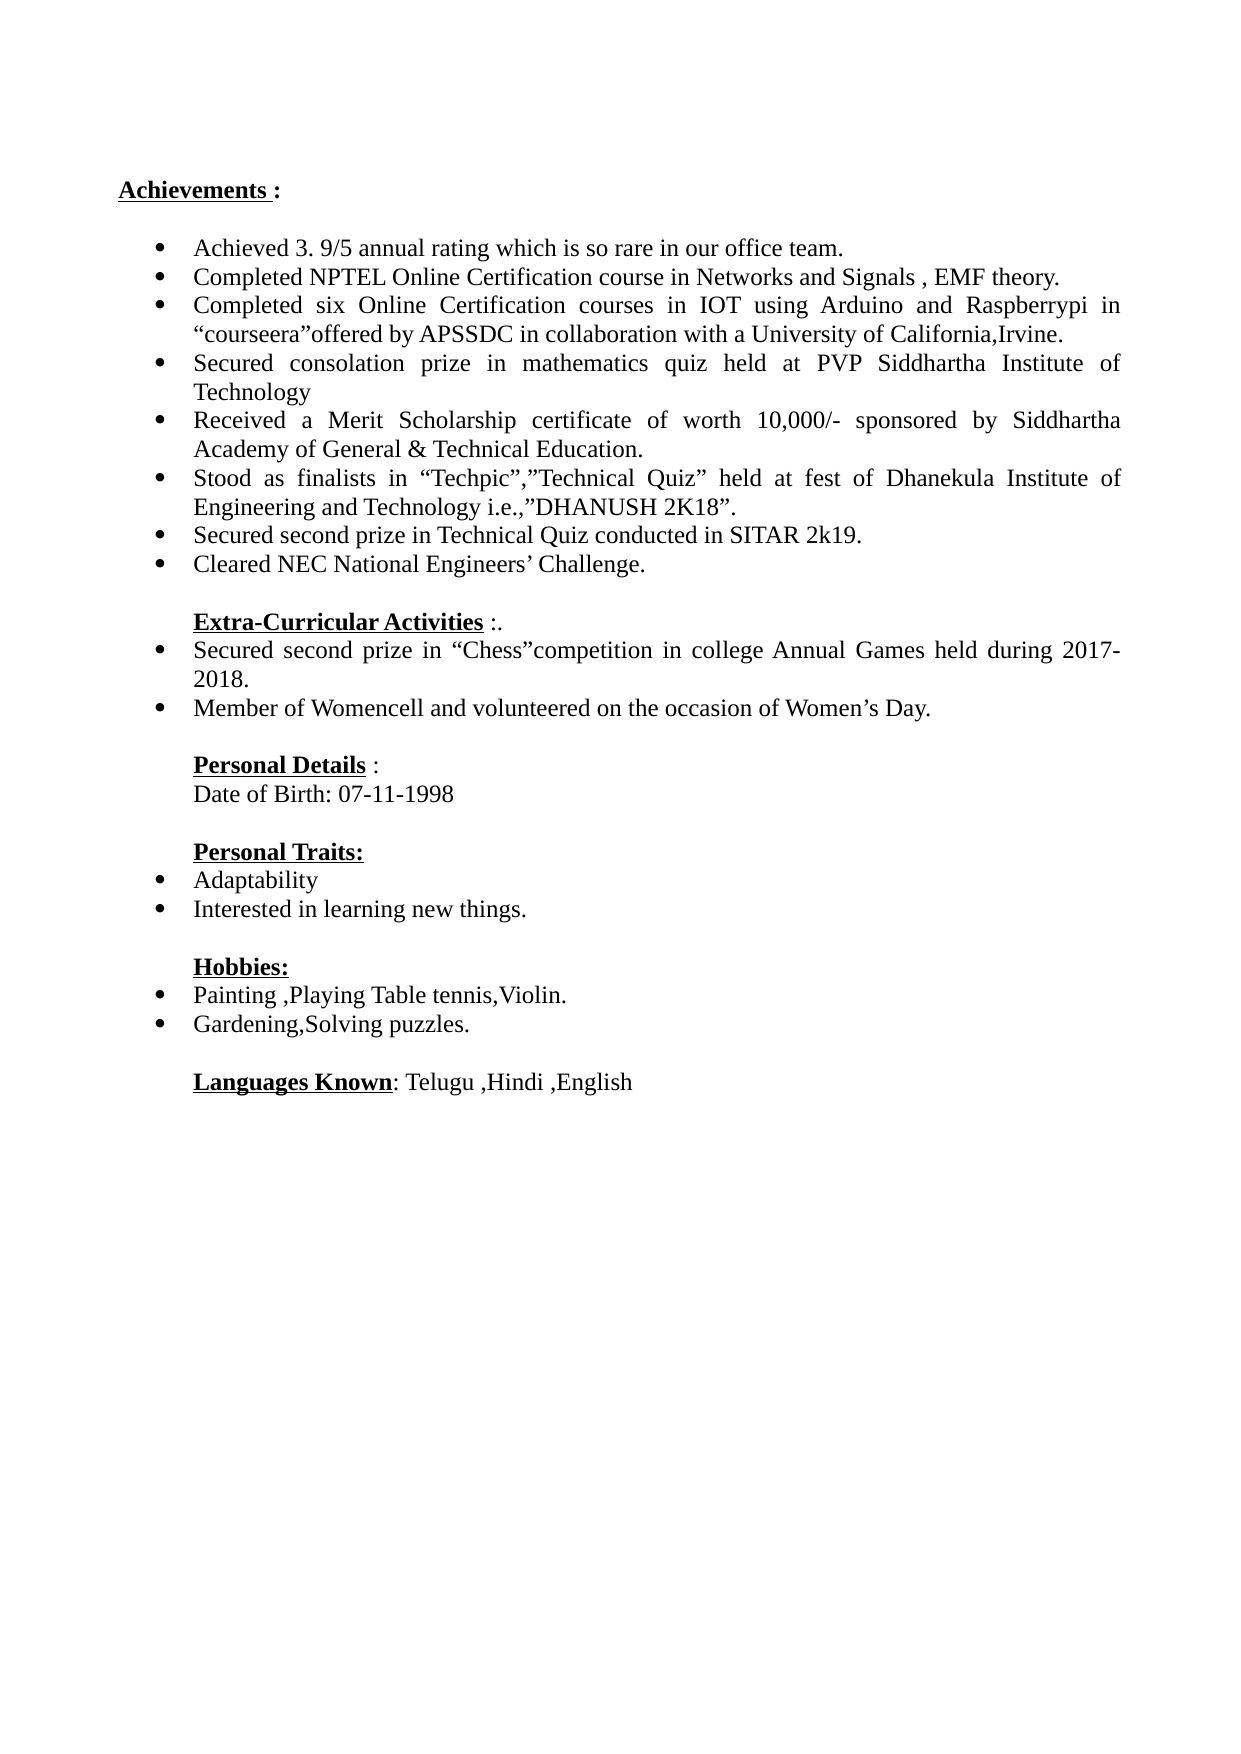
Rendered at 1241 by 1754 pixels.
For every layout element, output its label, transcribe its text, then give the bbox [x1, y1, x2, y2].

list Achieved 3. 9/5 annual rating which is so rare in our office team. [156, 233, 1122, 262]
list Interested in learning new things. [156, 894, 1122, 923]
list Received a Merit Scholarship certificate of worth 10,000/- sponsored by Siddhartha Academy of General & Technical Education. [156, 406, 1122, 463]
text Achievements : [118, 176, 1122, 204]
list Gardening,Solving puzzles. [156, 1009, 1122, 1038]
list Completed six Online Certification courses in IOT using Arduino and Raspberrypi in “courseera”offered by APSSDC in collaboration with a University of California,Irvine. [156, 291, 1122, 348]
list Personal Details : [156, 751, 1122, 779]
list Completed NPTEL Online Certification course in Networks and Signals , EMF theory. [156, 262, 1122, 291]
list Adaptability [156, 866, 1122, 894]
list Secured consolation prize in mathematics quiz held at PVP Siddhartha Institute of Technology [156, 348, 1122, 406]
list Personal Traits: [156, 837, 1122, 866]
list Stood as finalists in “Techpic”,”Technical Quiz” held at fest of Dhanekula Institute of Engineering and Technology i.e.,”DHANUSH 2K18”. [156, 463, 1122, 521]
list Secured second prize in “Chess”competition in college Annual Games held during 2017-2018. [156, 636, 1122, 693]
list Cleared NEC National Engineers’ Challenge. [156, 549, 1122, 578]
list Date of Birth: 07-11-1998 [156, 779, 1122, 808]
list Member of Womencell and volunteered on the occasion of Women’s Day. [156, 693, 1122, 722]
list Painting ,Playing Table tennis,Violin. [156, 981, 1122, 1009]
list Hobbies: [156, 952, 1122, 981]
list Extra-Curricular Activities :. [156, 607, 1122, 636]
list Secured second prize in Technical Quiz conducted in SITAR 2k19. [156, 521, 1122, 549]
list Languages Known: Telugu ,Hindi ,English [156, 1067, 1122, 1096]
